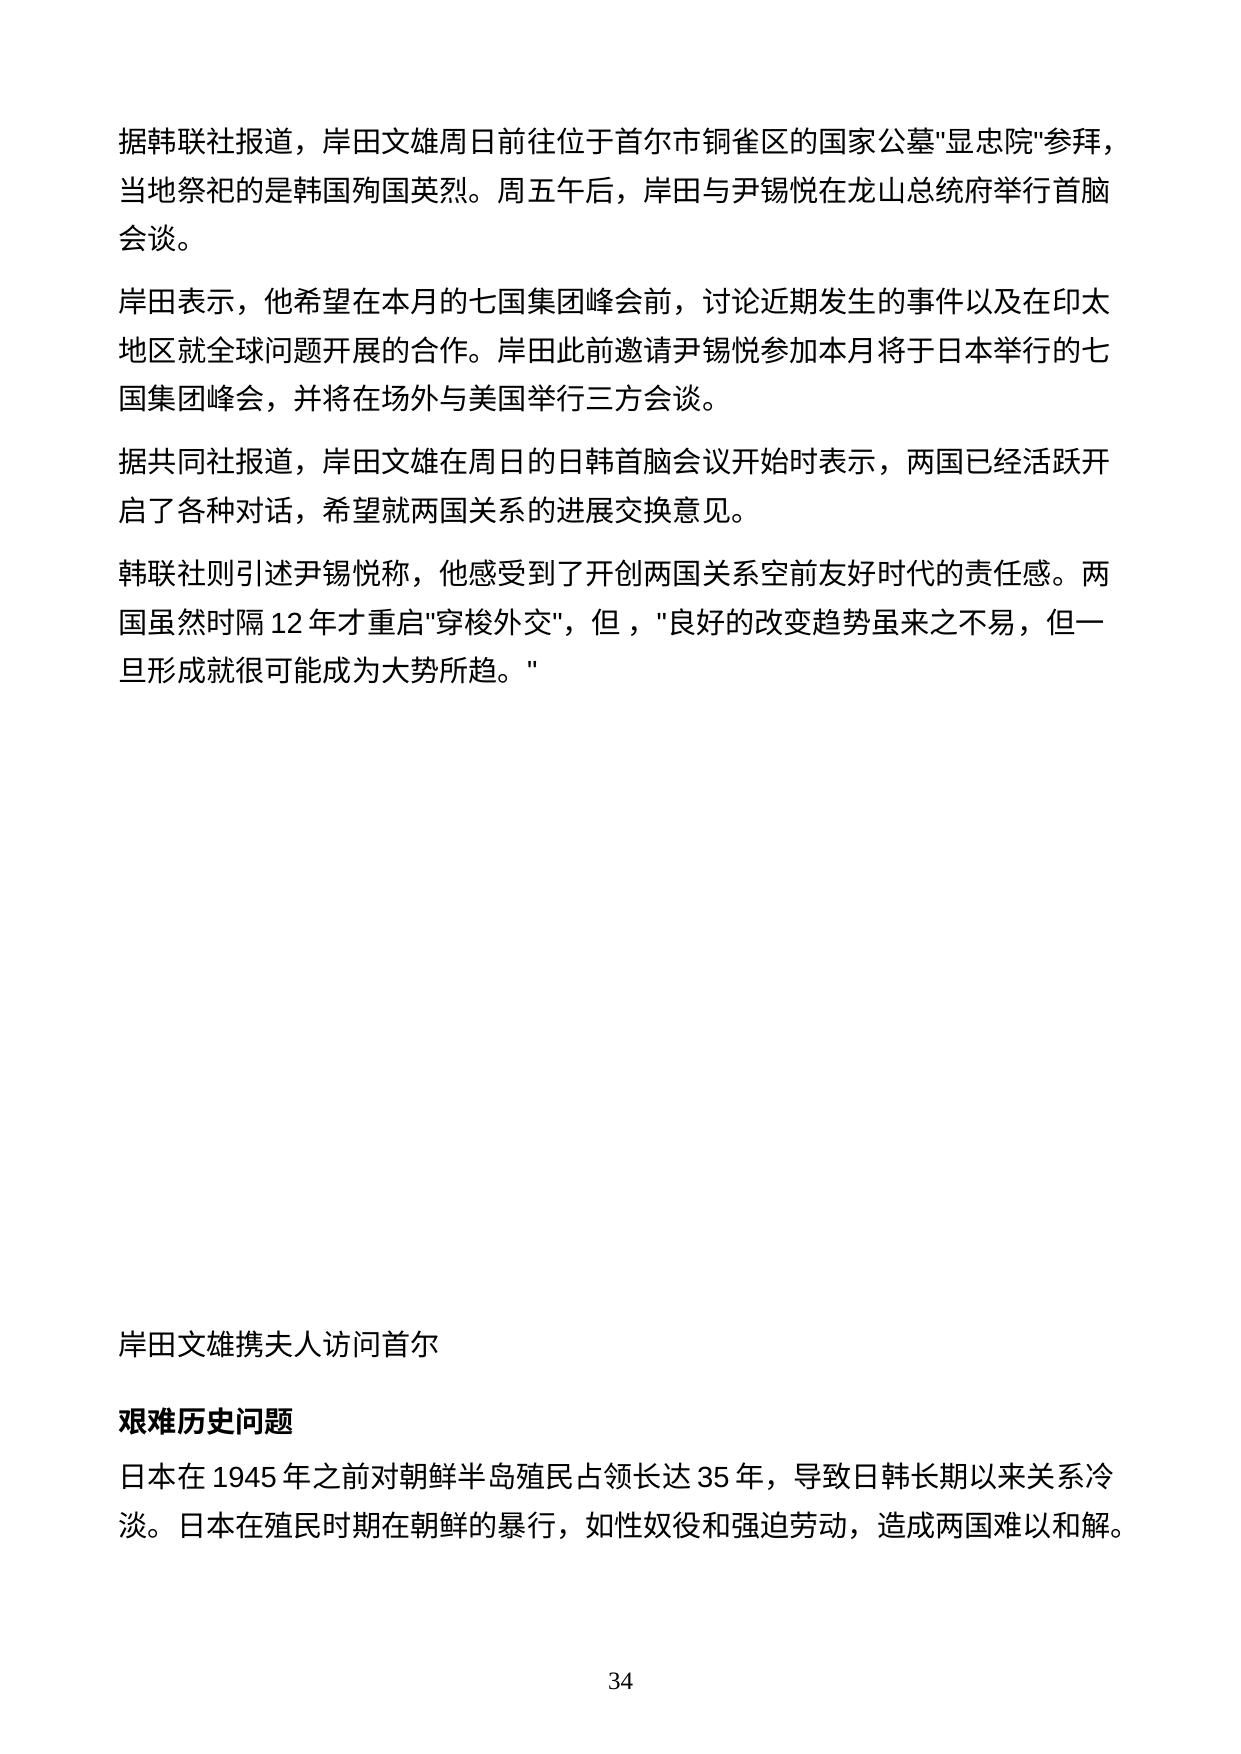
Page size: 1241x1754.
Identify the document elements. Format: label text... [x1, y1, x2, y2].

text 据共同社报道，岸田文雄在周日的日韩首脑会议开始时表示，两国已经活跃开启了各种对话，希望就两国关系的进展交换意见。 [118, 439, 1122, 530]
text 韩联社则引述尹锡悦称，他感受到了开创两国关系空前友好时代的责任感。两国虽然时隔12年才重启"穿梭外交"，但 ，"良好的改变趋势虽来之不易，但一旦形成就很可能成为大势所趋。" [118, 551, 1122, 690]
text 日本在1945年之前对朝鲜半岛殖民占领长达35年，导致日韩长期以来关系冷淡。日本在殖民时期在朝鲜的暴行，如性奴役和强迫劳动，造成两国难以和解。 [118, 1453, 1122, 1544]
subtitle 艰难历史问题 [118, 1399, 1122, 1441]
text 岸田文雄携夫人访问首尔 [118, 1321, 1122, 1363]
text 据韩联社报道，岸田文雄周日前往位于首尔市铜雀区的国家公墓"显忠院"参拜，当地祭祀的是韩国殉国英烈。周五午后，岸田与尹锡悦在龙山总统府举行首脑会谈。 [118, 118, 1122, 258]
text 岸田表示，他希望在本月的七国集团峰会前，讨论近期发生的事件以及在印太地区就全球问题开展的合作。岸田此前邀请尹锡悦参加本月将于日本举行的七国集团峰会，并将在场外与美国举行三方会谈。 [118, 279, 1122, 418]
